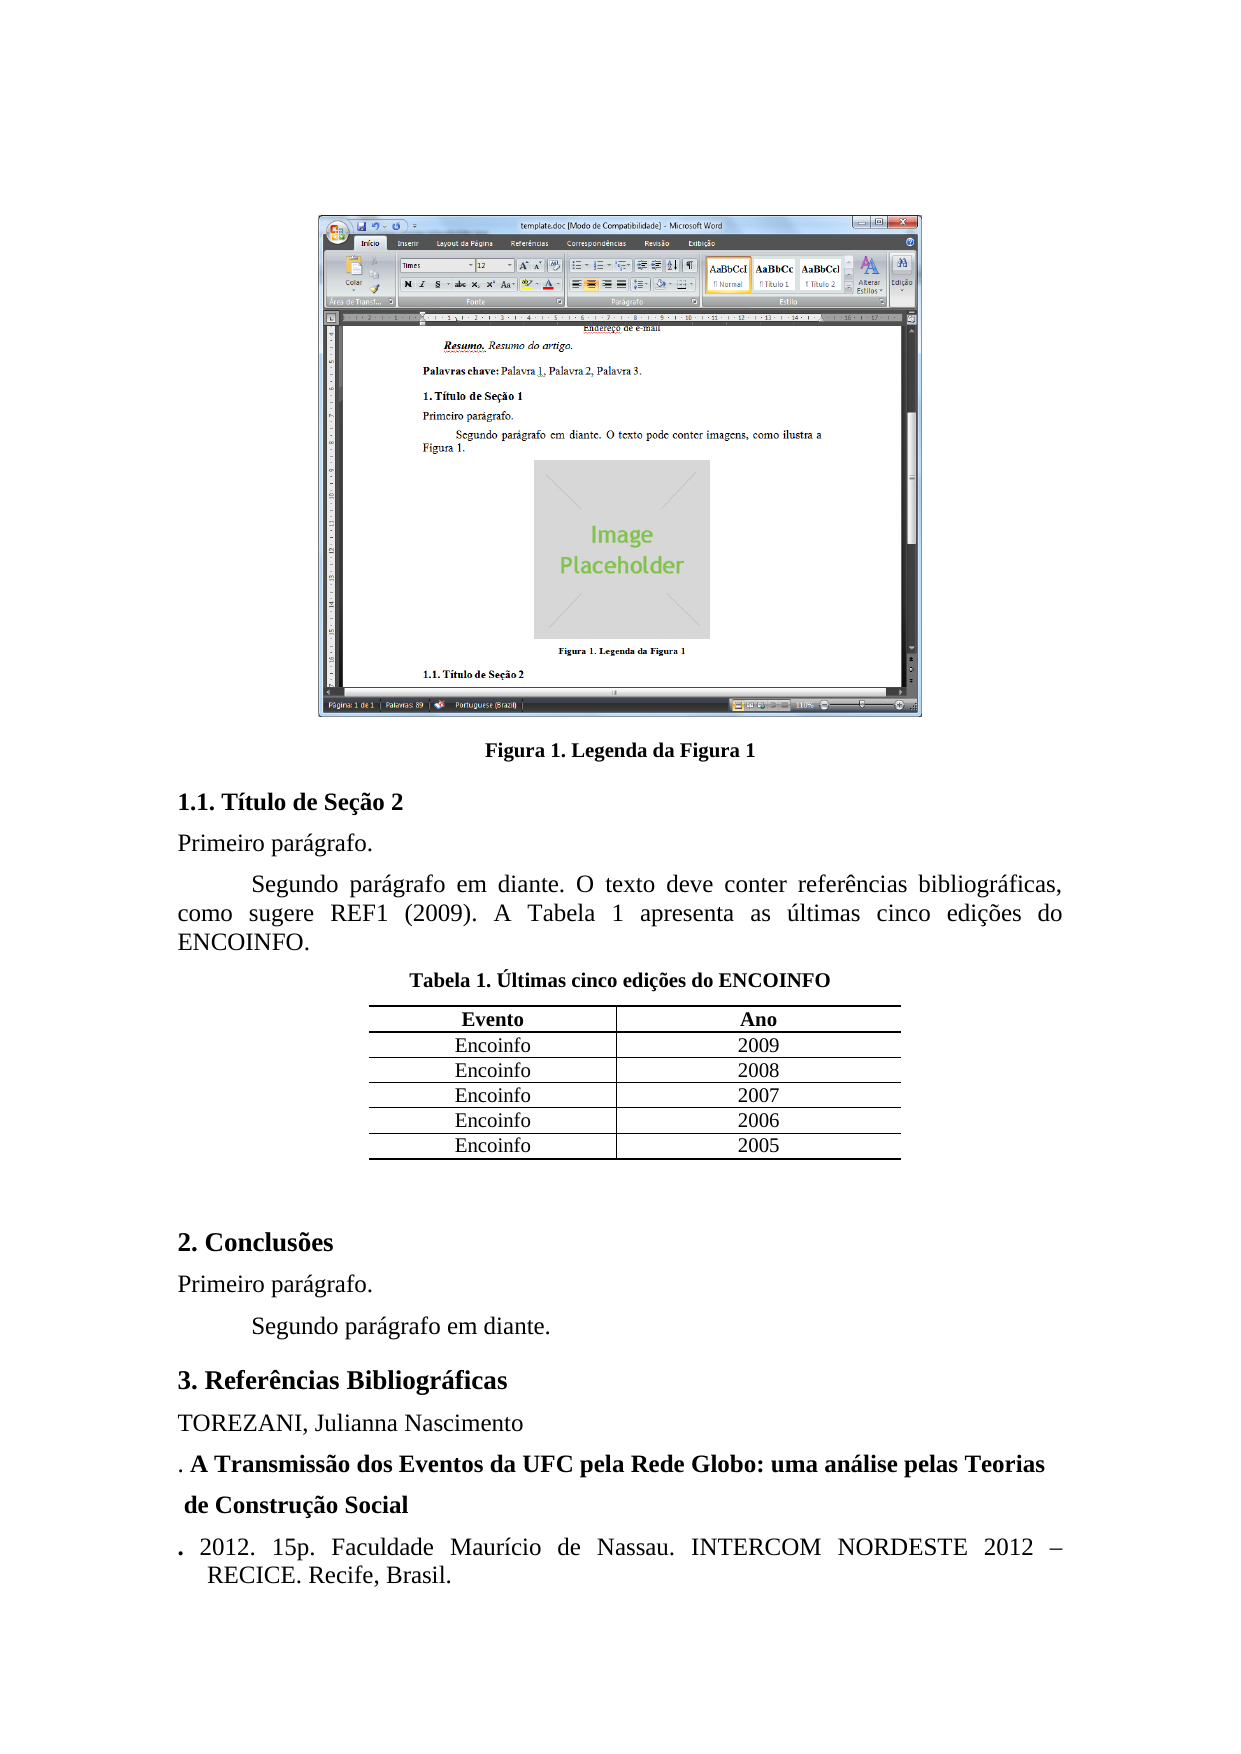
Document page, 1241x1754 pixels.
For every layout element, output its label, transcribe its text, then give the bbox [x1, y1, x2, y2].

table_header Evento [369, 1007, 616, 1031]
subtitle 3. Referências Bibliográficas [177, 1364, 1063, 1396]
text Primeiro parágrafo. [177, 1269, 1063, 1298]
table_cell 2009 [617, 1033, 901, 1057]
text . A Transmissão dos Eventos da UFC pela Rede Globo: uma análise pelas Teorias [177, 1449, 1063, 1478]
text Tabela 1. Últimas cinco edições do ENCOINFO [177, 968, 1063, 992]
picture [318, 215, 922, 717]
table_cell Encoinfo [369, 1083, 616, 1107]
table_cell 2008 [617, 1058, 901, 1082]
text TOREZANI, Julianna Nascimento [177, 1408, 1063, 1437]
table_cell Encoinfo [369, 1058, 616, 1082]
table_cell Encoinfo [369, 1033, 616, 1057]
table_header Ano [617, 1007, 901, 1031]
text Figura 1. Legenda da Figura 1 [177, 738, 1063, 762]
text de Construção Social [177, 1491, 1063, 1519]
text Segundo parágrafo em diante. [177, 1311, 1063, 1339]
table_cell 2007 [617, 1083, 901, 1107]
text . 2012. 15p. Faculdade Maurício de Nassau. INTERCOM NORDESTE 2012 – RECICE. Recife, Brasil. [177, 1532, 1063, 1589]
text Segundo parágrafo em diante. O texto deve conter referências bibliográficas, como sugere REF1 (2009). A Tabela 1 apresenta as últimas cinco edições do ENCOINFO. [177, 869, 1063, 956]
table_cell Encoinfo [369, 1108, 616, 1132]
subtitle 1.1. Título de Seção 2 [177, 787, 1063, 816]
subtitle 2. Conclusões [177, 1226, 1063, 1257]
table_cell Encoinfo [369, 1134, 616, 1157]
text Primeiro parágrafo. [177, 828, 1063, 857]
table_cell 2005 [617, 1134, 901, 1157]
table_cell 2006 [617, 1108, 901, 1132]
